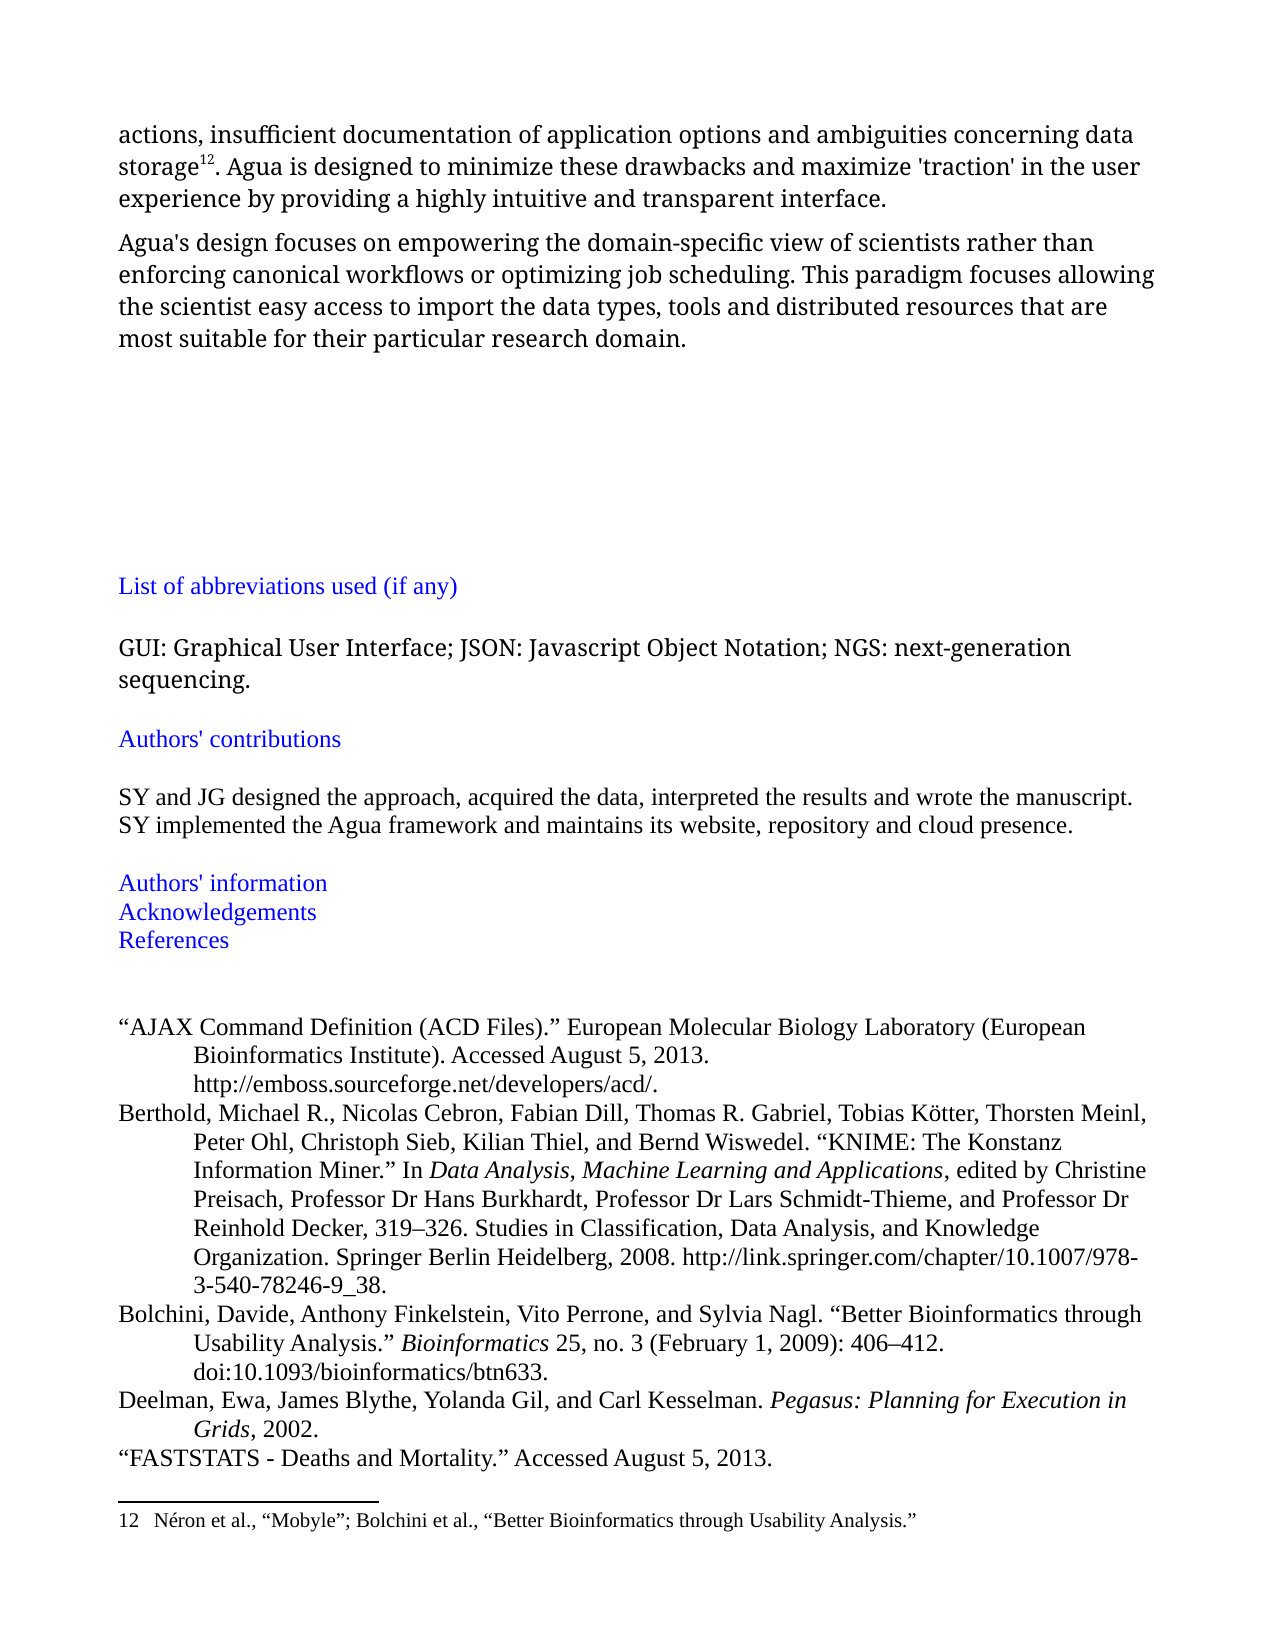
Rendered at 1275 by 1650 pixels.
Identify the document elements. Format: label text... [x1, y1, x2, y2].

text Deelman, Ewa, James Blythe, Yolanda Gil, and Carl Kesselman. Pegasus: Planning for Execution in Grids, 2002. [118, 1386, 1157, 1443]
text Agua's design focuses on empowering the domain-specific view of scientists rather than enforcing canonical workflows or optimizing job scheduling. This paradigm focuses allowing the scientist easy access to import the data types, tools and distributed resources that are most suitable for their particular research domain. [118, 227, 1157, 354]
text List of abbreviations used (if any) [118, 571, 1157, 600]
text SY and JG designed the approach, acquired the data, interpreted the results and wrote the manuscript. SY implemented the Agua framework and maintains its website, repository and cloud presence. [118, 782, 1157, 839]
text “AJAX Command Definition (ACD Files).” European Molecular Biology Laboratory (European Bioinformatics Institute). Accessed August 5, 2013. http://emboss.sourceforge.net/developers/acd/. [118, 1012, 1157, 1098]
text actions, insufficient documentation of application options and ambiguities concerning data storage. Agua is designed to minimize these drawbacks and maximize 'traction' in the user experience by providing a highly intuitive and transparent interface. [118, 118, 1157, 214]
text Bolchini, Davide, Anthony Finkelstein, Vito Perrone, and Sylvia Nagl. “Better Bioinformatics through Usability Analysis.” Bioinformatics 25, no. 3 (February 1, 2009): 406–412. doi:10.1093/bioinformatics/btn633. [118, 1299, 1157, 1386]
text “FASTSTATS - Deaths and Mortality.” Accessed August 5, 2013. [118, 1443, 1157, 1472]
text Néron et al., “Mobyle”; Bolchini et al., “Better Bioinformatics through Usability Analysis.” [118, 1508, 1157, 1532]
text GUI: Graphical User Interface; JSON: Javascript Object Notation; NGS: next-generation sequencing. [118, 632, 1157, 696]
text Authors' information [118, 868, 1157, 897]
text Authors' contributions [118, 724, 1157, 753]
text Berthold, Michael R., Nicolas Cebron, Fabian Dill, Thomas R. Gabriel, Tobias Kötter, Thorsten Meinl, Peter Ohl, Christoph Sieb, Kilian Thiel, and Bernd Wiswedel. “KNIME: The Konstanz Information Miner.” In Data Analysis, Machine Learning and Applications, edited by Christine Preisach, Professor Dr Hans Burkhardt, Professor Dr Lars Schmidt-Thieme, and Professor Dr Reinhold Decker, 319–326. Studies in Classification, Data Analysis, and Knowledge Organization. Springer Berlin Heidelberg, 2008. http://link.springer.com/chapter/10.1007/978-3-540-78246-9_38. [118, 1098, 1157, 1299]
text References [118, 926, 1157, 954]
text Acknowledgements [118, 897, 1157, 926]
